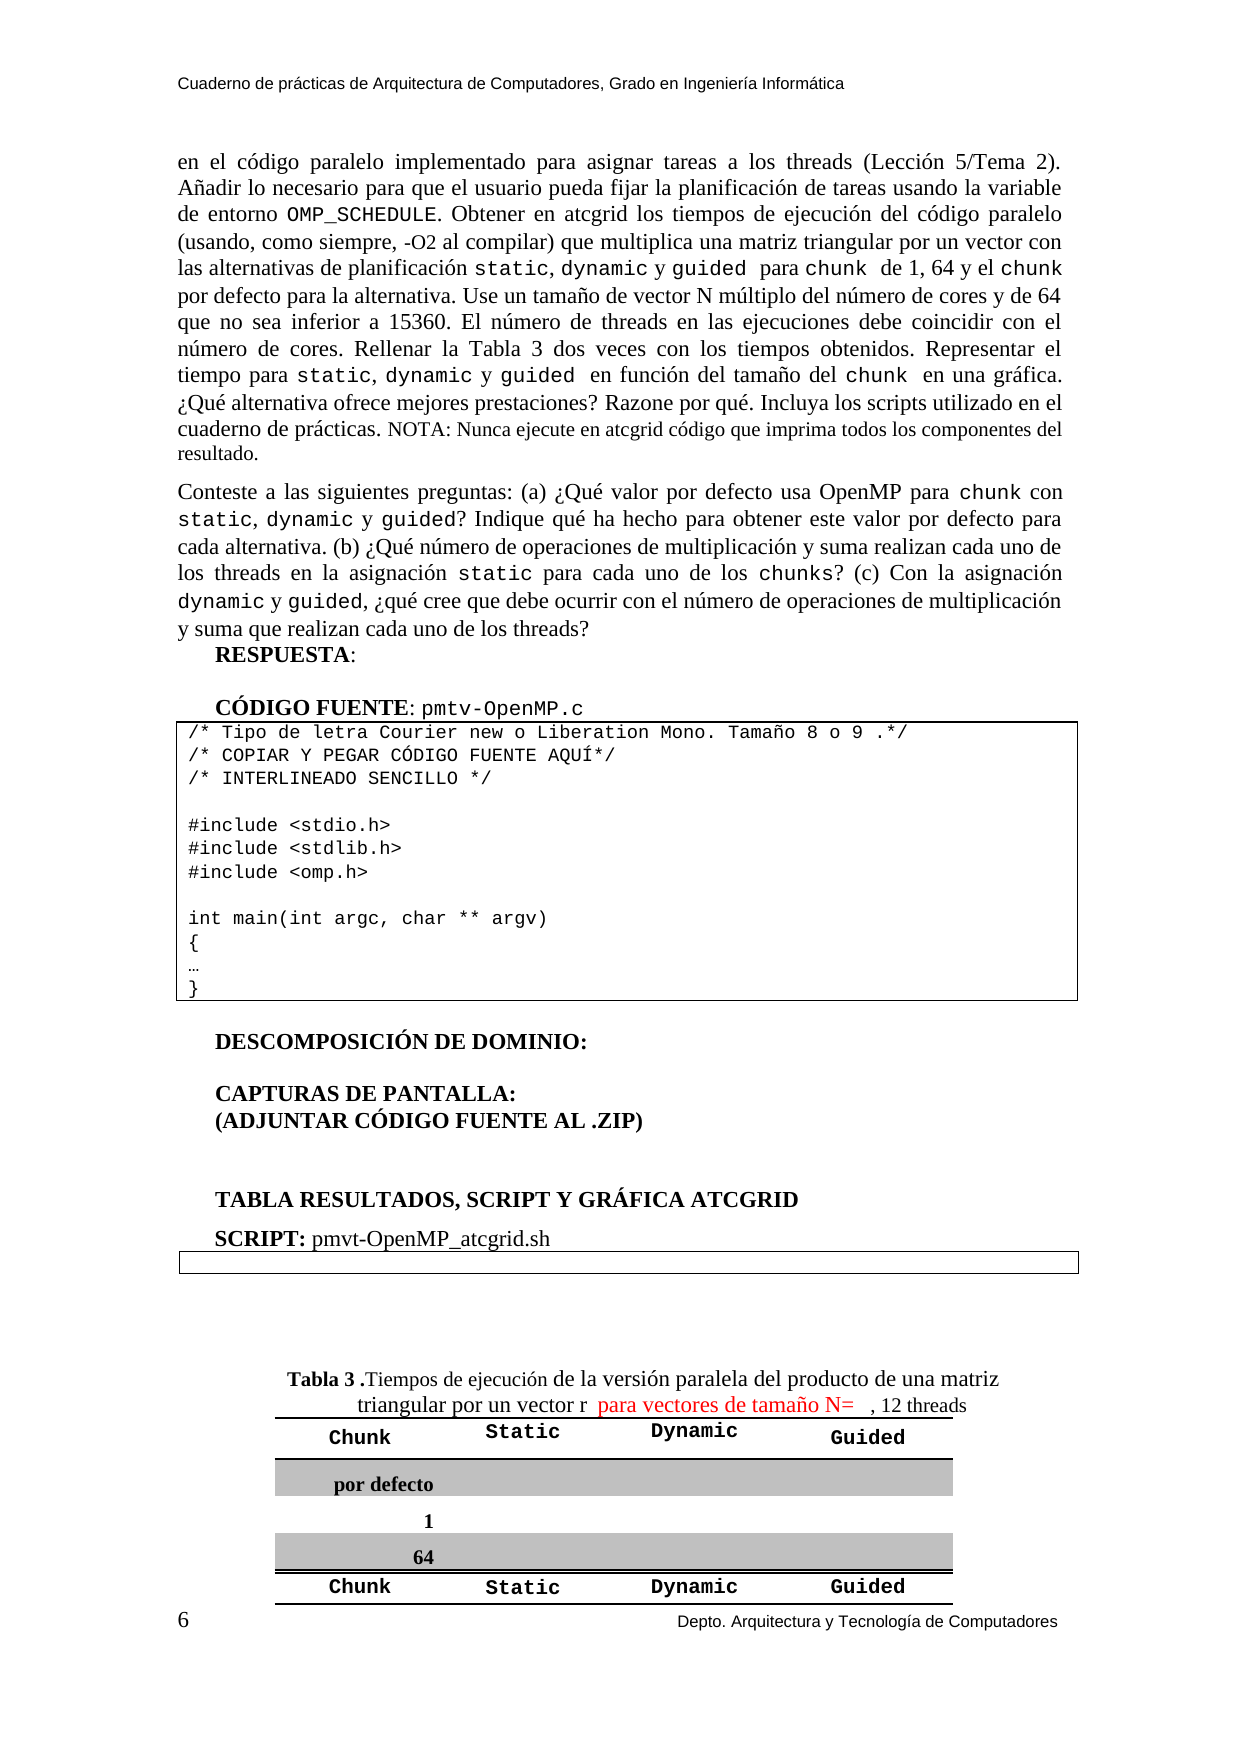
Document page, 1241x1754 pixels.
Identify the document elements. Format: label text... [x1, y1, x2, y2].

table_header Static [445, 1574, 606, 1603]
table_cell [445, 1496, 606, 1533]
table_cell [606, 1496, 783, 1533]
table_header Chunk [275, 1574, 445, 1603]
table_cell [783, 1460, 953, 1496]
list en el código paralelo implementado para asignar tareas a los threads (Lección 5/Tema 2). Añadir lo necesario para que el usuario pueda fijar la planificación de tareas usando la variable de entorno OMP_SCHEDULE. Obtener en atcgrid los tiempos de ejecución del código paralelo (usando, como siempre, -O2 al compilar) que multiplica una matriz triangular por un vector con las alternativas de planificación static, dynamic y guided para chunk de 1, 64 y el chunk por defecto para la alternativa. Use un tamaño de vector N múltiplo del número de cores y de 64 que no sea inferior a 15360. El número de threads en las ejecuciones debe coincidir con el número de cores. Rellenar la Tabla 3 dos veces con los tiempos obtenidos. Representar el tiempo para static, dynamic y guided en función del tamaño del chunk en una gráfica. ¿Qué alternativa ofrece mejores prestaciones? Razone por qué. Incluya los scripts utilizado en el cuaderno de prácticas. NOTA: Nunca ejecute en atcgrid código que imprima todos los componentes del resultado. [177, 148, 1063, 465]
text CÓDIGO FUENTE: pmtv-OpenMP.c [215, 694, 1063, 721]
table_header Guided [783, 1574, 953, 1603]
table_header /* Tipo de letra Courier new o Liberation Mono. Tamaño 8 o 9 .*/ /* COPIAR Y PEGAR CÓDIGO FUENTE AQUÍ*/ /* INTERLINEADO SENCILLO */ #include <stdio.h> #include <stdlib.h> #include <omp.h> int main(int argc, char ** argv) { … } [177, 723, 1077, 1000]
table_cell 1 [275, 1496, 445, 1533]
list Conteste a las siguientes preguntas: (a) ¿Qué valor por defecto usa OpenMP para chunk con static, dynamic y guided? Indique qué ha hecho para obtener este valor por defecto para cada alternativa. (b) ¿Qué número de operaciones de multiplicación y suma realizan cada uno de los threads en la asignación static para cada uno de los chunks? (c) Con la asignación dynamic y guided, ¿qué cree que debe ocurrir con el número de operaciones de multiplicación y suma que realizan cada uno de los threads? [177, 478, 1063, 641]
table_cell [445, 1460, 606, 1496]
table_cell [783, 1496, 953, 1533]
table_header [177, 1572, 275, 1605]
table_cell [783, 1533, 953, 1569]
table_cell [606, 1460, 783, 1496]
table_header Guided [783, 1419, 953, 1458]
table_cell [445, 1533, 606, 1569]
table_cell por defecto [275, 1460, 445, 1496]
table_header Tiempos de ejecución de la versión paralela del producto de una matriz triangular por un vector r para vectores de tamaño N= , 12 threads [177, 1340, 1034, 1417]
table_header [953, 1572, 1034, 1605]
table_cell [177, 1417, 1034, 1572]
table_header Dynamic [606, 1419, 783, 1458]
text (ADJUNTAR CÓDIGO FUENTE AL .ZIP) [215, 1107, 1063, 1133]
text RESPUESTA: [215, 641, 1063, 667]
text DESCOMPOSICIÓN DE DOMINIO: [215, 1028, 1063, 1054]
table_cell [606, 1533, 783, 1569]
text CAPTURAS DE PANTALLA: [215, 1080, 1063, 1107]
table_header Static [445, 1419, 606, 1458]
list SCRIPT: pmvt-OpenMP_atcgrid.sh [214, 1225, 1063, 1251]
table_header Chunk [275, 1419, 445, 1458]
text TABLA RESULTADOS, SCRIPT Y GRÁFICA ATCGRID [215, 1186, 1063, 1212]
table_header Dynamic [606, 1574, 783, 1603]
table_cell 64 [275, 1533, 445, 1569]
table_header [180, 1252, 1078, 1273]
